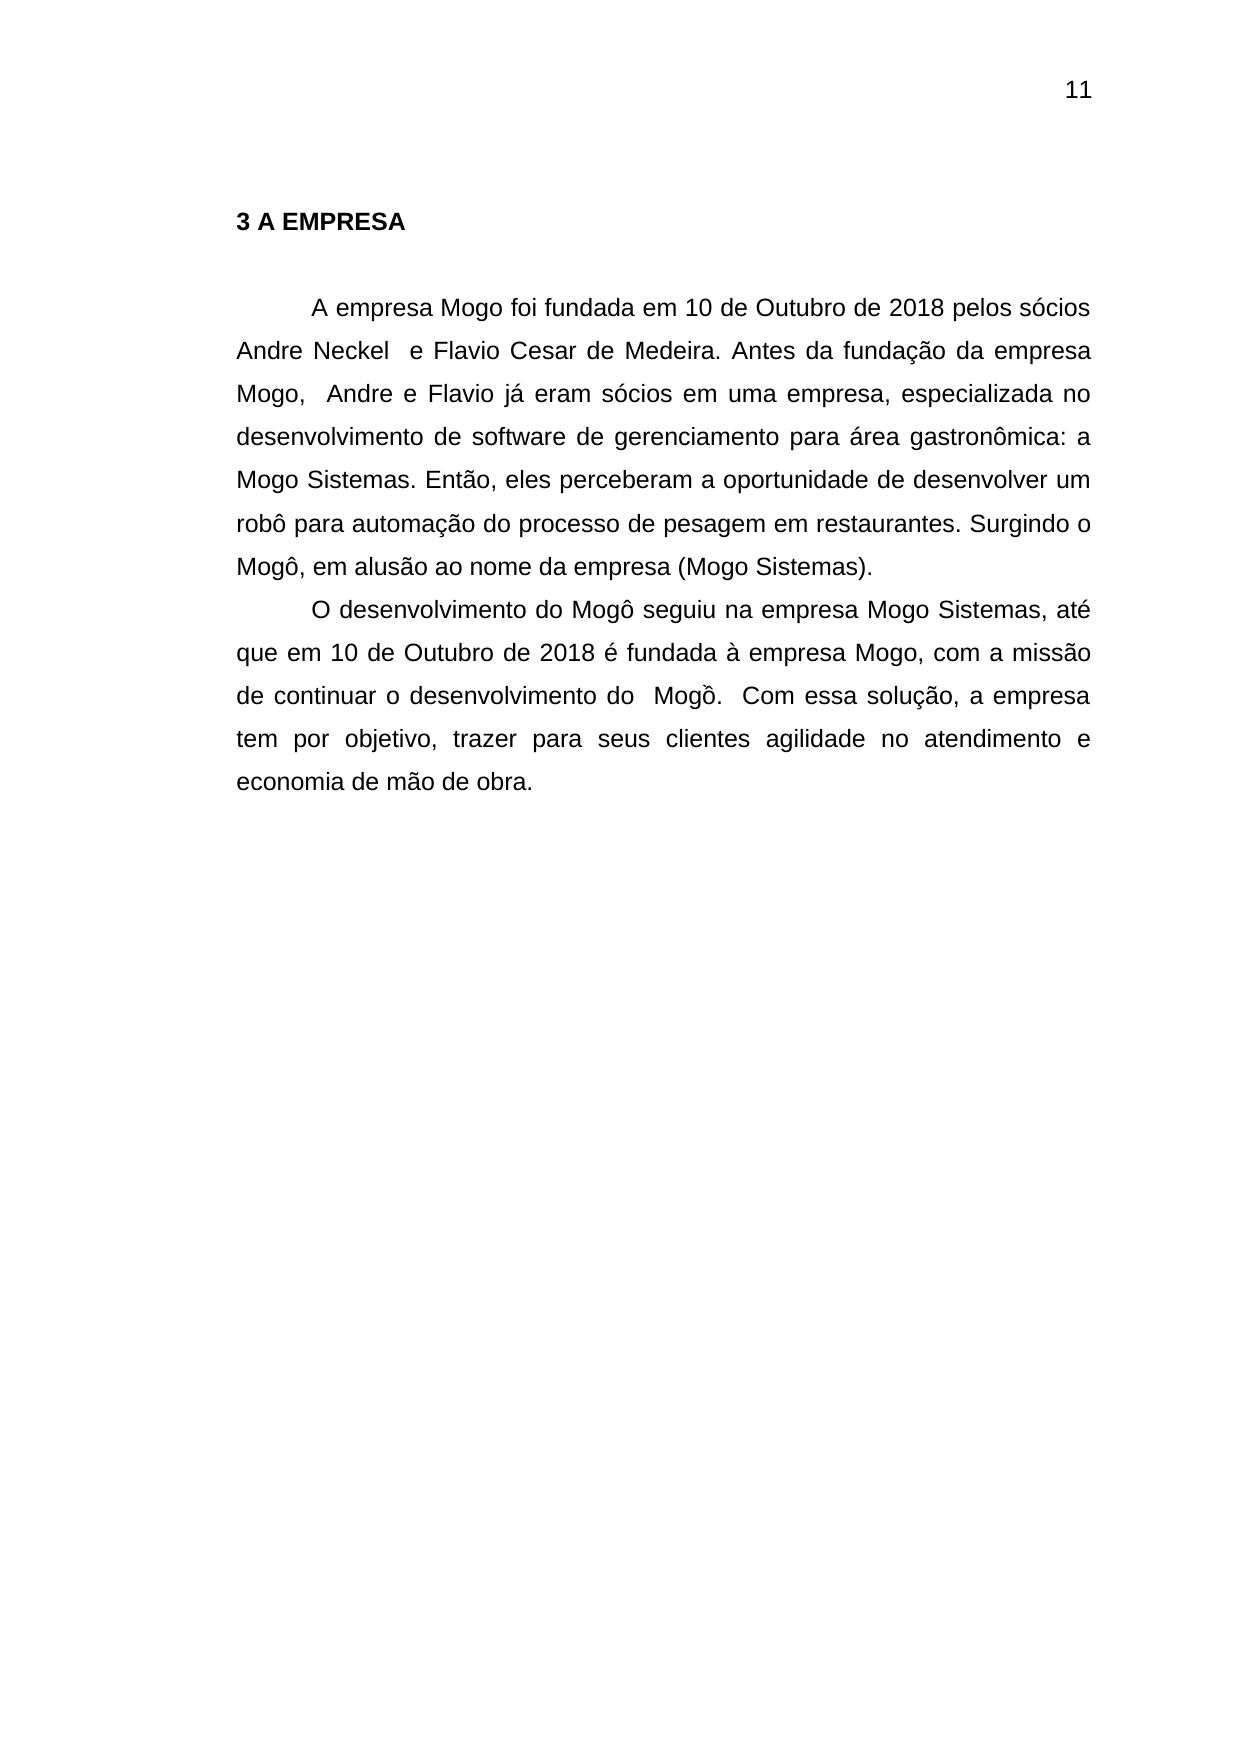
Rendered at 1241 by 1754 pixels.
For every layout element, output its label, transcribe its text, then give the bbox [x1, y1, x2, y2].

subtitle 3 A Empresa [236, 207, 1092, 236]
text A empresa Mogo foi fundada em 10 de Outubro de 2018 pelos sócios Andre Neckel e Flavio Cesar de Medeira. Antes da fundação da empresa Mogo, Andre e Flavio já eram sócios em uma empresa, especializada no desenvolvimento de software de gerenciamento para área gastronômica: a Mogo Sistemas. Então, eles perceberam a oportunidade de desenvolver um robô para automação do processo de pesagem em restaurantes. Surgindo o Mogô, em alusão ao nome da empresa (Mogo Sistemas). [236, 293, 1092, 581]
text O desenvolvimento do Mogô seguiu na empresa Mogo Sistemas, até que em 10 de Outubro de 2018 é fundada à empresa Mogo, com a missão de continuar o desenvolvimento do Mogồ. Com essa solução, a empresa tem por objetivo, trazer para seus clientes agilidade no atendimento e economia de mão de obra. [236, 595, 1092, 796]
